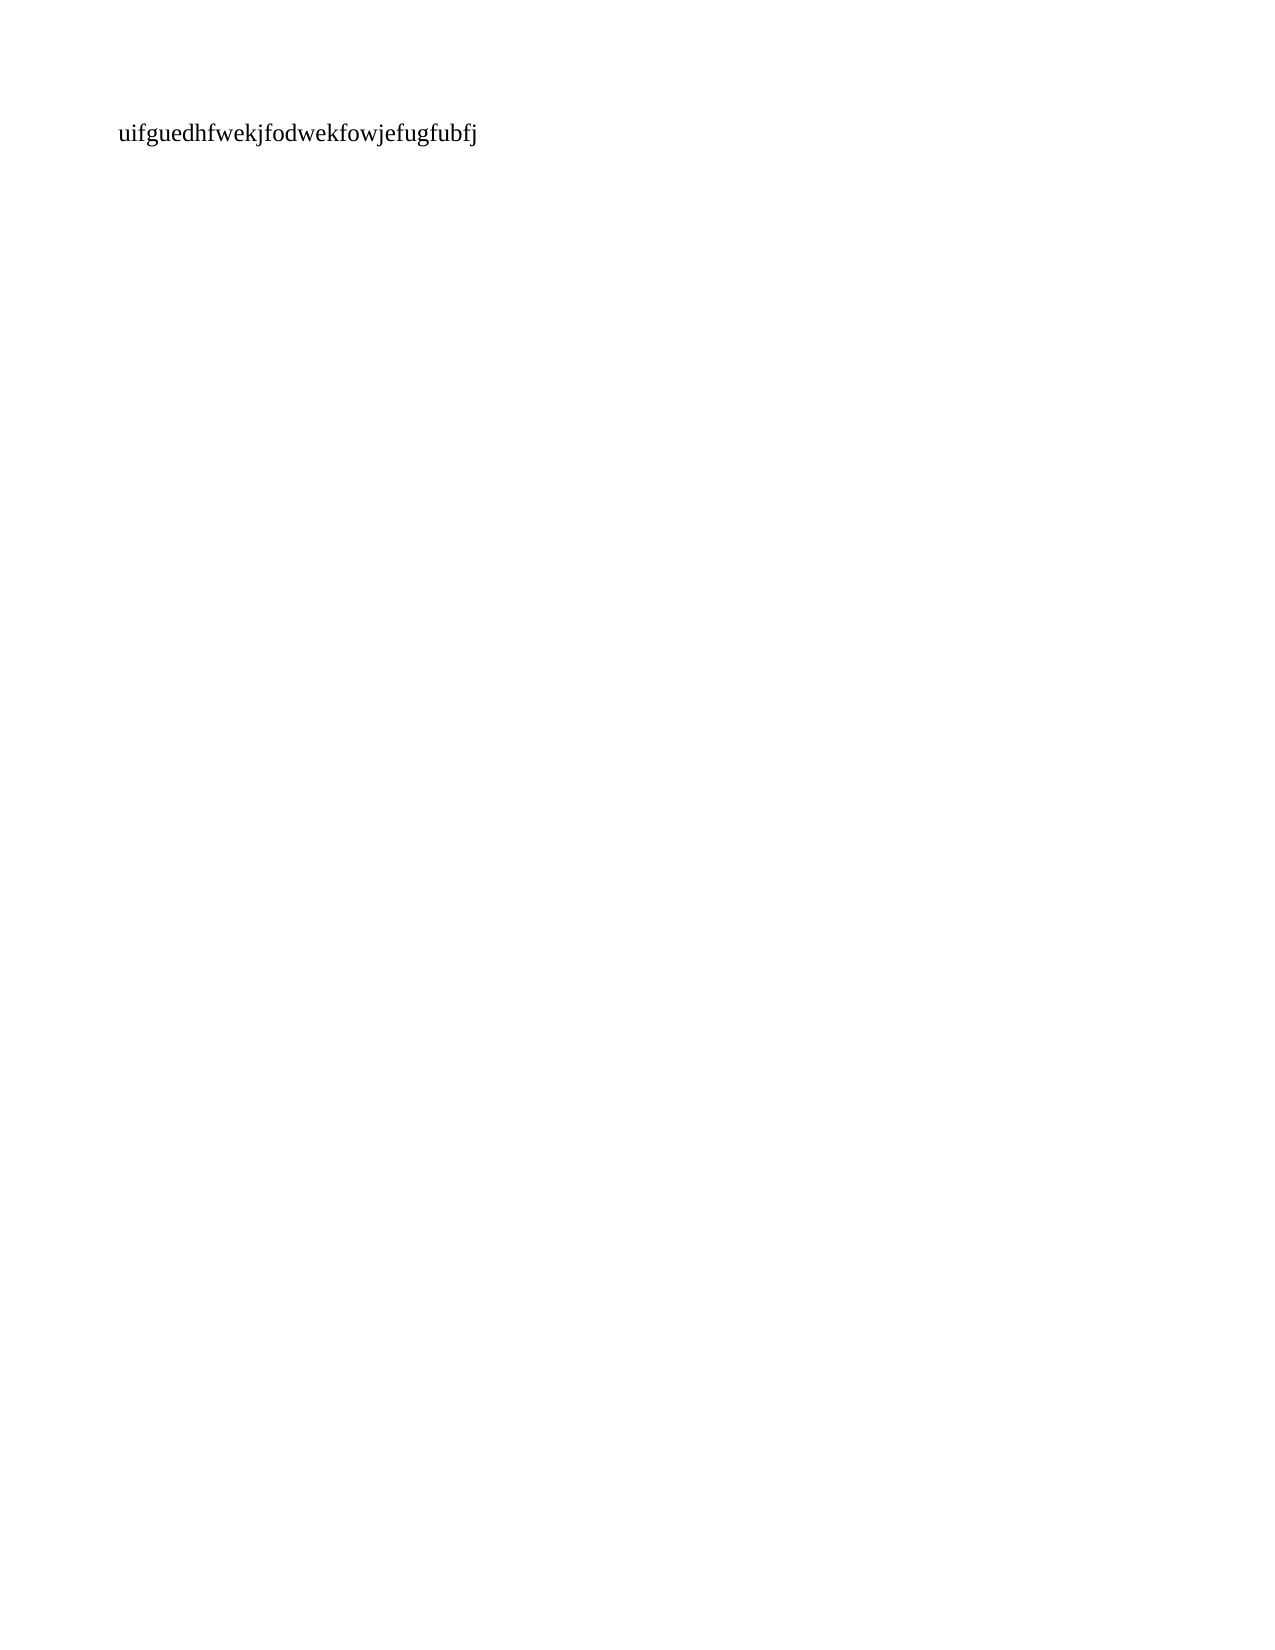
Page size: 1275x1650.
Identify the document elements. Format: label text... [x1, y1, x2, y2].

text uifguedhfwekjfodwekfowjefugfubfj [118, 118, 1157, 147]
